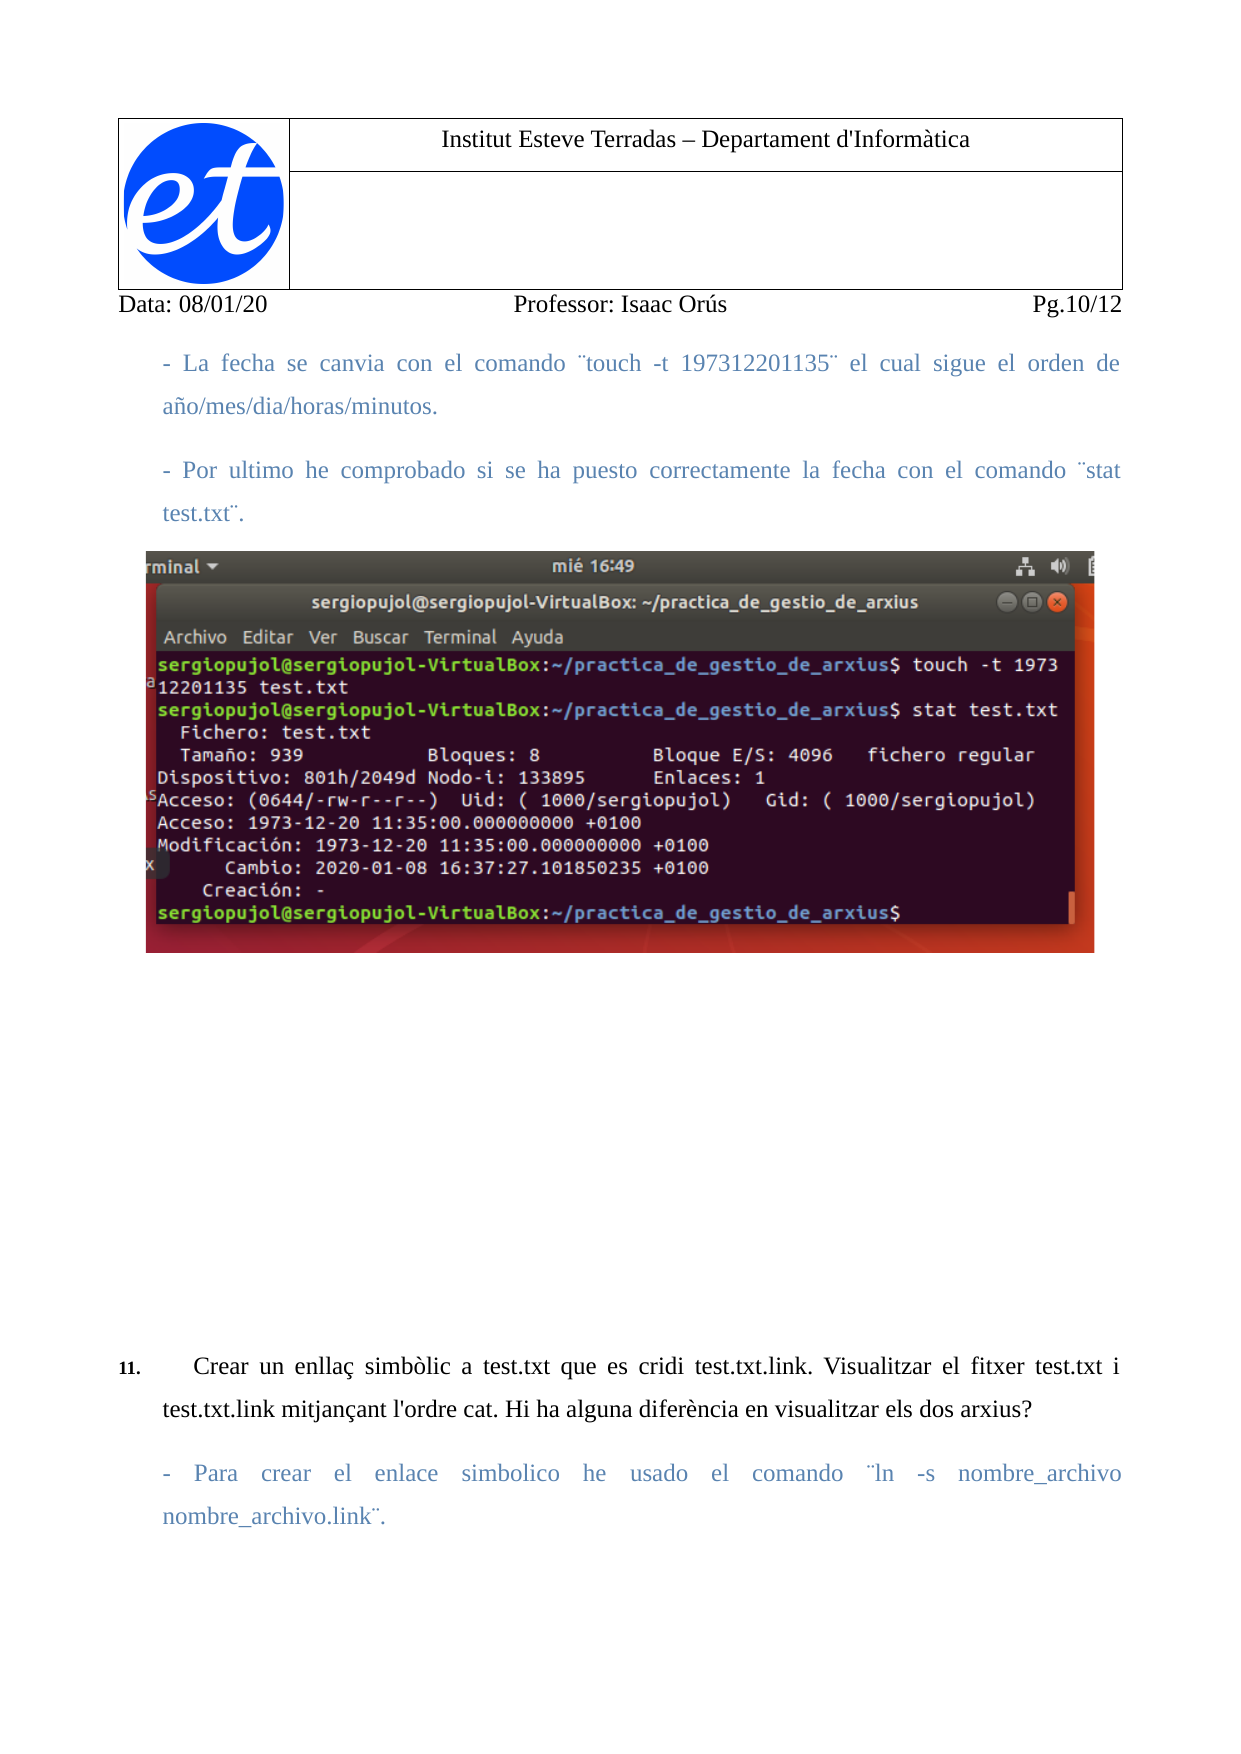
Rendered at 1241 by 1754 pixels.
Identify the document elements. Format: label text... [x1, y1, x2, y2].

text - La fecha se canvia con el comando ¨touch -t 197312201135¨ el cual sigue el orden de año/mes/dia/horas/minutos. [118, 348, 1122, 419]
list Crear un enllaç simbòlic a test.txt que es cridi test.txt.link. Visualitzar el fitxer test.txt i test.txt.link mitjançant l'ordre cat. Hi ha alguna diferència en visualitzar els dos arxius? [118, 1351, 1122, 1423]
picture [145, 551, 1095, 953]
text - Por ultimo he comprobado si se ha puesto correctamente la fecha con el comando ¨stat test.txt¨. [118, 455, 1122, 527]
picture [123, 123, 284, 284]
text - Para crear el enlace simbolico he usado el comando ¨ln -s nombre_archivo nombre_archivo.link¨. [118, 1458, 1122, 1530]
